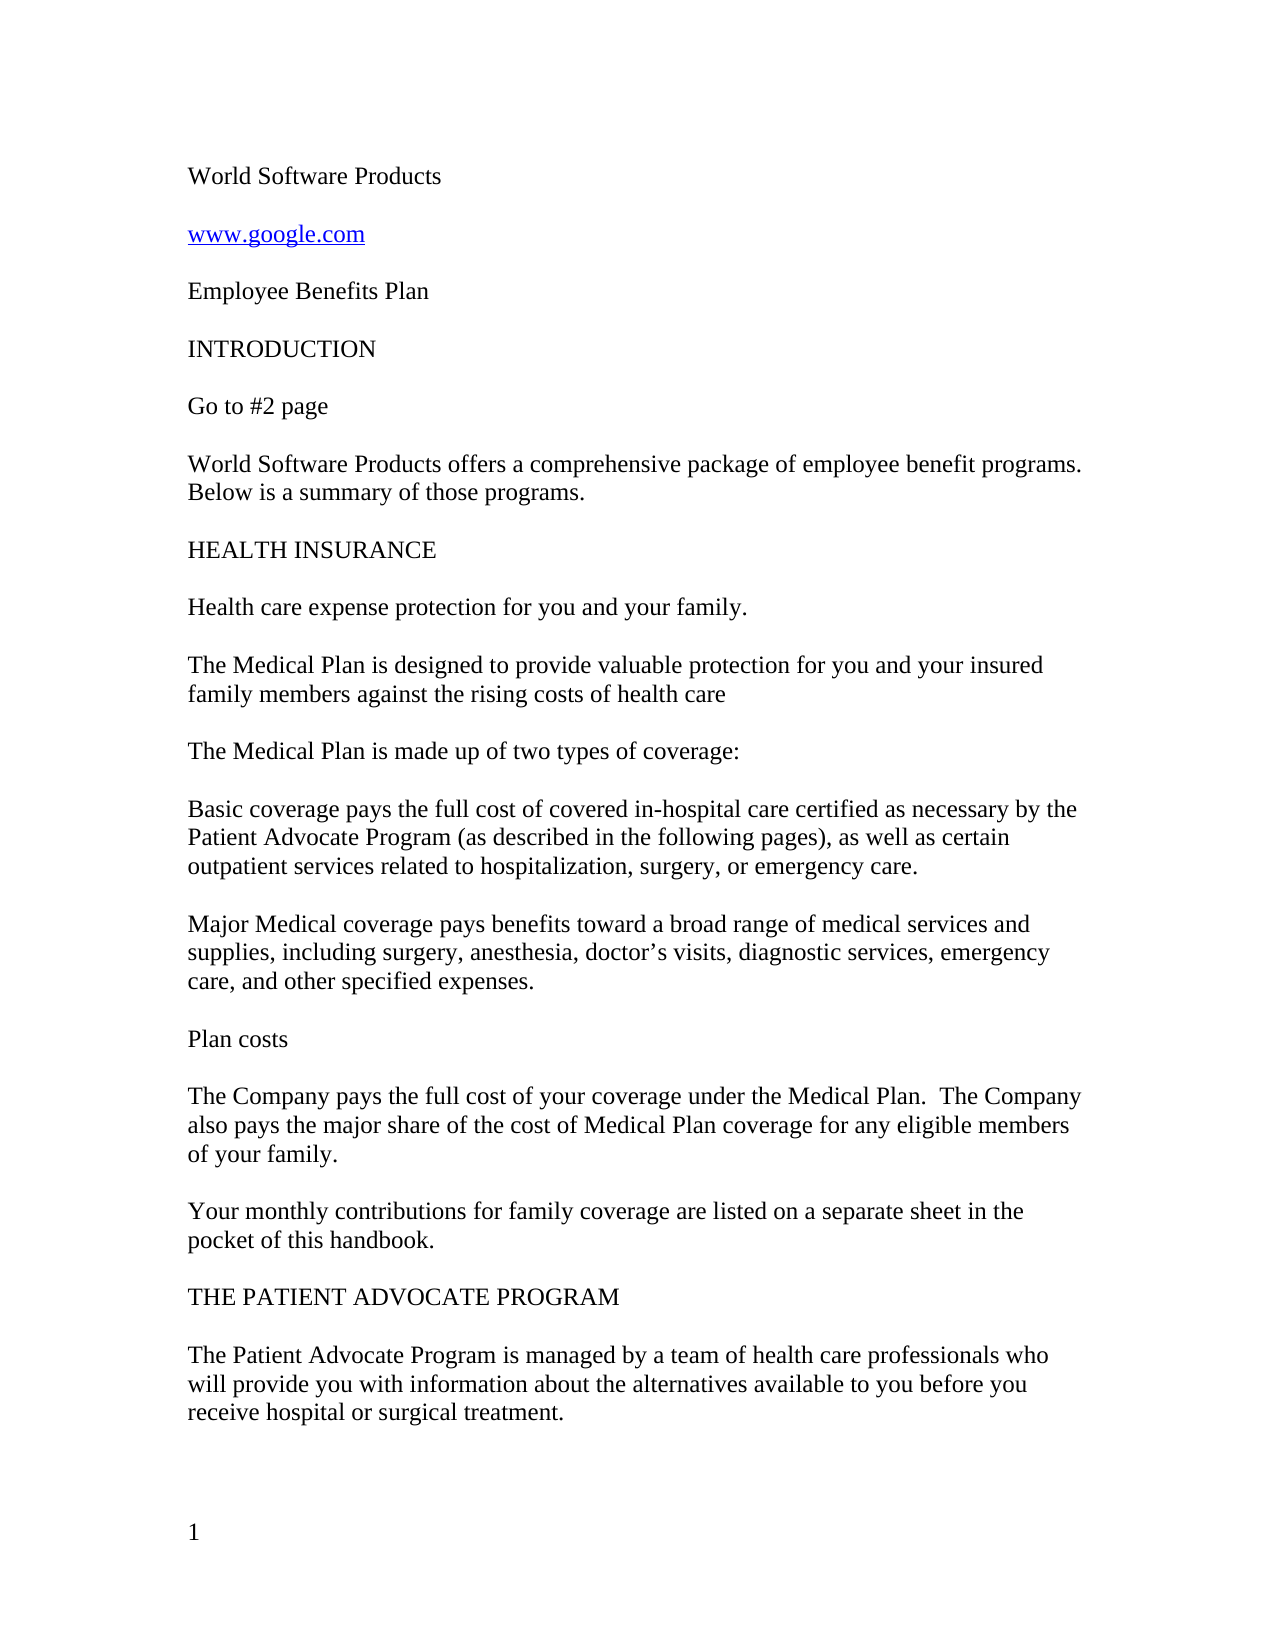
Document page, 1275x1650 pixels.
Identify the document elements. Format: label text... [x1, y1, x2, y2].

text Basic coverage pays the full cost of covered in-hospital care certified as necessary by the Patient Advocate Program (as described in the following pages), as well as certain outpatient services related to hospitalization, surgery, or emergency care. [187, 794, 1087, 880]
text Go to #2 page [187, 391, 1087, 420]
text World Software Products [187, 161, 1087, 190]
text The Medical Plan is designed to provide valuable protection for you and your insured family members against the rising costs of health care [187, 650, 1087, 707]
text Plan costs [187, 1024, 1087, 1052]
text Health care expense protection for you and your family. [187, 592, 1087, 621]
text Your monthly contributions for family coverage are listed on a separate sheet in the pocket of this handbook. [187, 1196, 1087, 1254]
text Major Medical coverage pays benefits toward a broad range of medical services and supplies, including surgery, anesthesia, doctor’s visits, diagnostic services, emergency care, and other specified expenses. [187, 909, 1087, 995]
text Employee Benefits Plan [187, 276, 1087, 305]
text www.google.com [187, 219, 1087, 247]
text World Software Products offers a comprehensive package of employee benefit programs. Below is a summary of those programs. [187, 449, 1087, 506]
text THE PATIENT ADVOCATE PROGRAM [187, 1282, 1087, 1311]
text The Patient Advocate Program is managed by a team of health care professionals who will provide you with information about the alternatives available to you before you receive hospital or surgical treatment. [187, 1340, 1087, 1426]
text INTRODUCTION [187, 334, 1087, 362]
text HEALTH INSURANCE [187, 535, 1087, 564]
text The Company pays the full cost of your coverage under the Medical Plan. The Company also pays the major share of the cost of Medical Plan coverage for any eligible members of your family. [187, 1081, 1087, 1167]
text The Medical Plan is made up of two types of coverage: [187, 736, 1087, 765]
